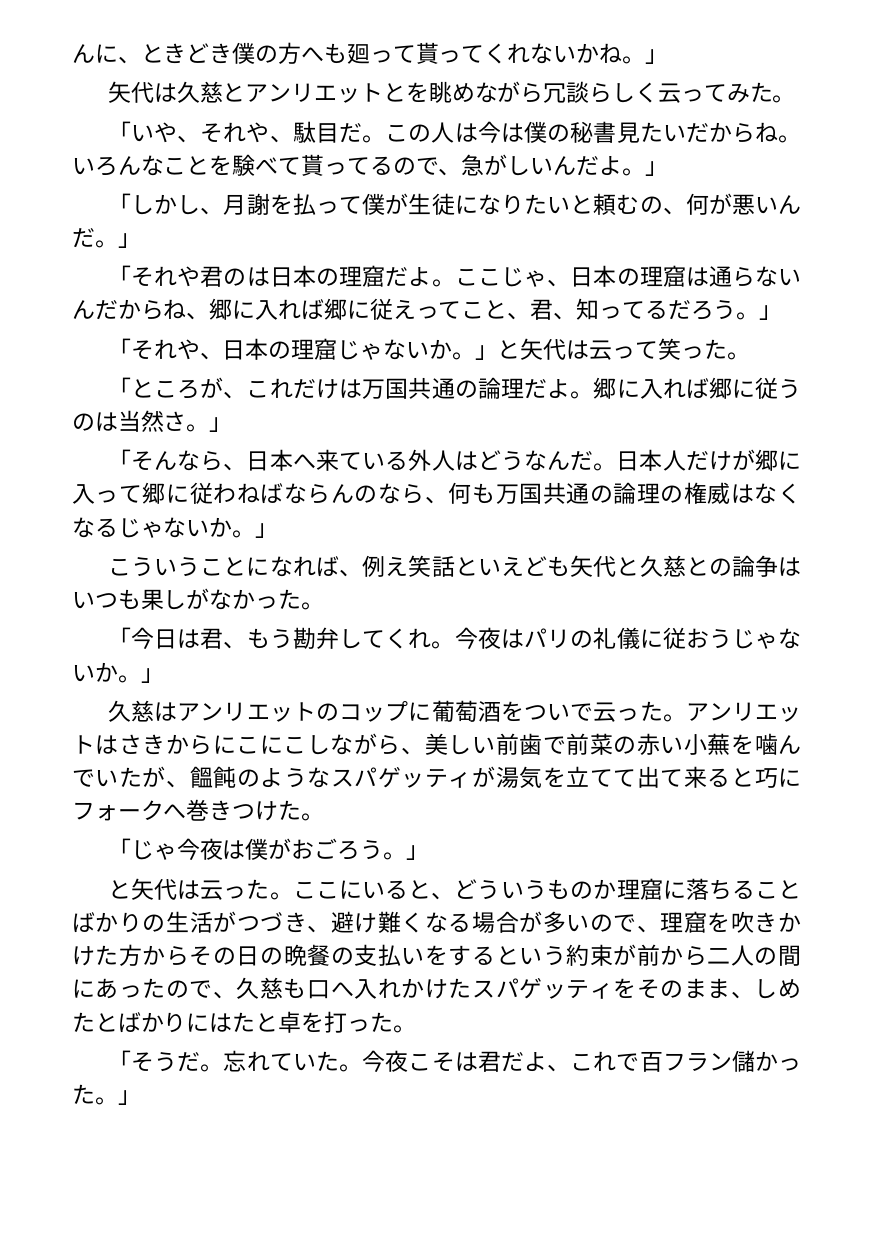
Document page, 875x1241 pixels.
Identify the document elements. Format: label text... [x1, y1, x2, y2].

text 「そうだ。忘れていた。今夜こそは君だよ、これで百フラン儲かった。」 [72, 1044, 802, 1110]
text 「そんなら、日本へ来ている外人はどうなんだ。日本人だけが郷に入って郷に従わねばならんのなら、何も万国共通の論理の権威はなくなるじゃないか。」 [72, 443, 802, 543]
text こういうことになれば、例え笑話といえども矢代と久慈との論争はいつも果しがなかった。 [72, 549, 802, 615]
text 「じゃ今夜は僕がおごろう。」 [72, 832, 802, 866]
text と矢代は云った。ここにいると、どういうものか理窟に落ちることばかりの生活がつづき、避け難くなる場合が多いので、理窟を吹きかけた方からその日の晩餐の支払いをするという約束が前から二人の間にあったので、久慈も口へ入れかけたスパゲッティをそのまま、しめたとばかりにはたと卓を打った。 [72, 872, 802, 1038]
text 「それや君のは日本の理窟だよ。ここじゃ、日本の理窟は通らないんだからね、郷に入れば郷に従えってこと、君、知ってるだろう。」 [72, 259, 802, 326]
text 矢代は久慈とアンリエットとを眺めながら冗談らしく云ってみた。 [72, 75, 802, 108]
text 「今日は君、もう勘弁してくれ。今夜はパリの礼儀に従おうじゃないか。」 [72, 621, 802, 688]
text 「ところが、これだけは万国共通の論理だよ。郷に入れば郷に従うのは当然さ。」 [72, 371, 802, 437]
text んに、ときどき僕の方へも廻って貰ってくれないかね。」 [72, 36, 802, 69]
text 「それや、日本の理窟じゃないか。」と矢代は云って笑った。 [72, 332, 802, 365]
text 「しかし、月謝を払って僕が生徒になりたいと頼むの、何が悪いんだ。」 [72, 187, 802, 253]
text 「いや、それや、駄目だ。この人は今は僕の秘書見たいだからね。いろんなことを験べて貰ってるので、急がしいんだよ。」 [72, 114, 802, 181]
text 久慈はアンリエットのコップに葡萄酒をついで云った。アンリエットはさきからにこにこしながら、美しい前歯で前菜の赤い小蕪を噛んでいたが、饂飩のようなスパゲッティが湯気を立てて出て来ると巧にフォークへ巻きつけた。 [72, 693, 802, 826]
